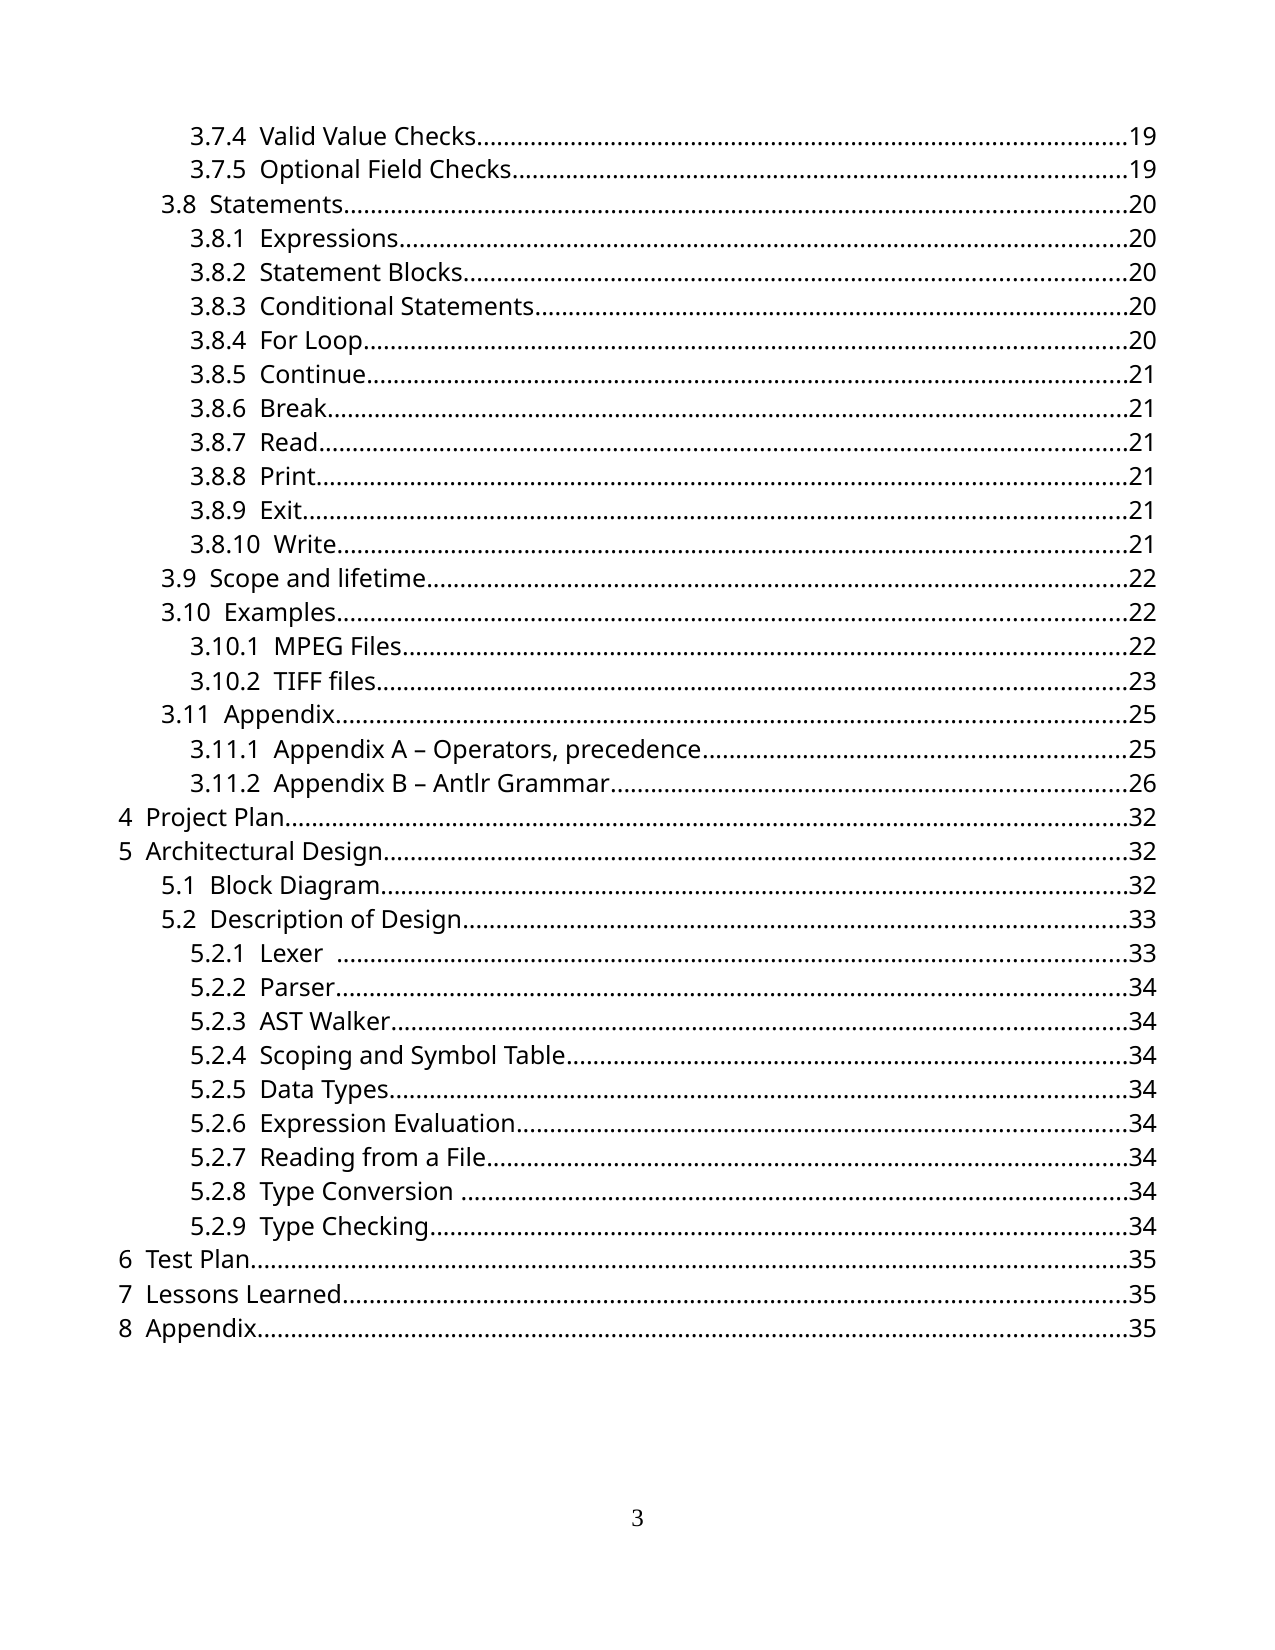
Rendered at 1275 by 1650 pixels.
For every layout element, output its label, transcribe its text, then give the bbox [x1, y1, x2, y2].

text 5.2.8 Type Conversion 34 [177, 1174, 1157, 1208]
text 3.9 Scope and lifetime 22 [148, 561, 1157, 595]
text 3.8.1 Expressions 20 [177, 220, 1157, 254]
text 3.8.5 Continue 21 [177, 357, 1157, 391]
text 3.8.4 For Loop 20 [177, 322, 1157, 357]
text 5.2.5 Data Types 34 [177, 1072, 1157, 1106]
text 3.10.2 TIFF files 23 [177, 663, 1157, 697]
text 5.2.7 Reading from a File 34 [177, 1140, 1157, 1174]
text 3.8.2 Statement Blocks 20 [177, 254, 1157, 288]
text 4 Project Plan 32 [118, 799, 1157, 833]
text 6 Test Plan 35 [118, 1242, 1157, 1276]
text 5 Architectural Design 32 [118, 833, 1157, 867]
text 5.2.3 AST Walker 34 [177, 1004, 1157, 1038]
text 7 Lessons Learned 35 [118, 1276, 1157, 1310]
text 3.8.8 Print 21 [177, 459, 1157, 493]
text 3.10.1 MPEG Files 22 [177, 629, 1157, 663]
text 3.7.4 Valid Value Checks 19 [177, 118, 1157, 152]
text 8 Appendix 35 [118, 1310, 1157, 1344]
text 3.7.5 Optional Field Checks 19 [177, 152, 1157, 186]
text 5.2.6 Expression Evaluation 34 [177, 1106, 1157, 1140]
text 5.2.9 Type Checking 34 [177, 1208, 1157, 1242]
text 5.2.4 Scoping and Symbol Table 34 [177, 1038, 1157, 1072]
text 3.11.1 Appendix A – Operators, precedence 25 [177, 731, 1157, 765]
text 5.1 Block Diagram 32 [148, 867, 1157, 902]
text 3.8.10 Write 21 [177, 527, 1157, 561]
text 5.2 Description of Design 33 [148, 902, 1157, 936]
text 3.10 Examples 22 [148, 595, 1157, 629]
text 3.8.9 Exit 21 [177, 493, 1157, 527]
text 5.2.2 Parser 34 [177, 970, 1157, 1004]
text 3.8.6 Break 21 [177, 391, 1157, 425]
text 3.8.3 Conditional Statements 20 [177, 288, 1157, 322]
text 3.11.2 Appendix B – Antlr Grammar 26 [177, 765, 1157, 799]
text 5.2.1 Lexer 33 [177, 936, 1157, 970]
text 3.8 Statements 20 [148, 186, 1157, 220]
text 3.11 Appendix 25 [148, 697, 1157, 731]
text 3.8.7 Read 21 [177, 425, 1157, 459]
